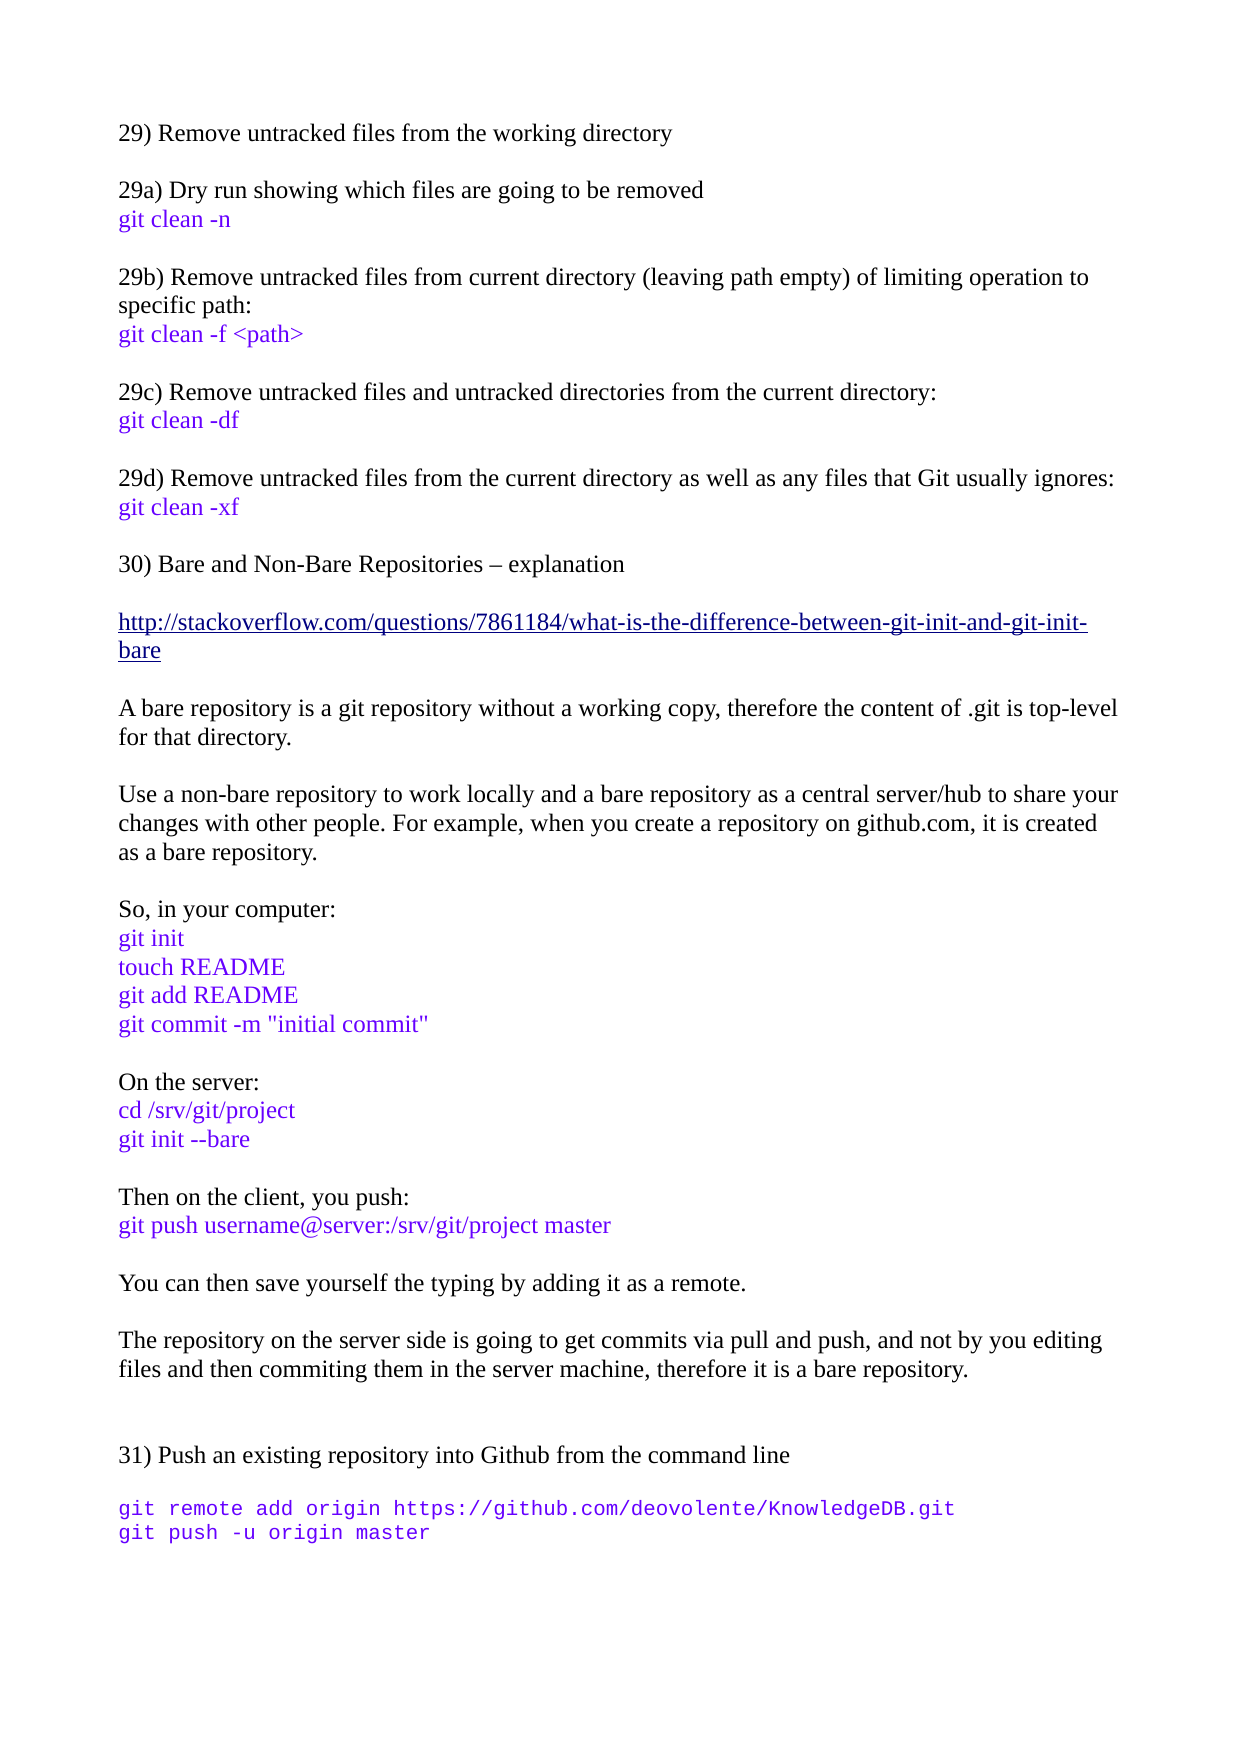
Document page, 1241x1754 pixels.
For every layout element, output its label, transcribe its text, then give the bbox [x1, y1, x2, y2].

text Then on the client, you push: [118, 1182, 1122, 1211]
text git init [118, 923, 1122, 952]
text 31) Push an existing repository into Github from the command line [118, 1441, 1122, 1469]
text On the server: [118, 1067, 1122, 1096]
text The repository on the server side is going to get commits via pull and push, and not by you editing files and then commiting them in the server machine, therefore it is a bare repository. [118, 1326, 1122, 1383]
text Use a non-bare repository to work locally and a bare repository as a central server/hub to share your changes with other people. For example, when you create a repository on github.com, it is created as a bare repository. [118, 779, 1122, 866]
text A bare repository is a git repository without a working copy, therefore the content of .git is top-level for that directory. [118, 693, 1122, 751]
text So, in your computer: [118, 894, 1122, 923]
text 29d) Remove untracked files from the current directory as well as any files that Git usually ignores: [118, 463, 1122, 492]
text git commit -m "initial commit" [118, 1009, 1122, 1038]
text git clean -xf [118, 492, 1122, 521]
text 29) Remove untracked files from the working directory [118, 118, 1122, 147]
text git clean -n [118, 204, 1122, 233]
text You can then save yourself the typing by adding it as a remote. [118, 1268, 1122, 1297]
text git add README [118, 981, 1122, 1009]
text git remote add origin https://github.com/deovolente/KnowledgeDB.git [118, 1498, 1122, 1522]
text cd /srv/git/project [118, 1096, 1122, 1124]
text http://stackoverflow.com/questions/7861184/what-is-the-difference-between-git-init-and-git-init-bare [118, 607, 1122, 664]
text touch README [118, 952, 1122, 981]
text git push username@server:/srv/git/project master [118, 1211, 1122, 1239]
text 29b) Remove untracked files from current directory (leaving path empty) of limiting operation to specific path: [118, 262, 1122, 319]
text 29c) Remove untracked files and untracked directories from the current directory: [118, 377, 1122, 406]
text git clean -f <path> [118, 319, 1122, 348]
text git push -u origin master [118, 1522, 1122, 1545]
text git init --bare [118, 1124, 1122, 1153]
text 30) Bare and Non-Bare Repositories – explanation [118, 549, 1122, 578]
text 29a) Dry run showing which files are going to be removed [118, 176, 1122, 204]
text git clean -df [118, 406, 1122, 434]
